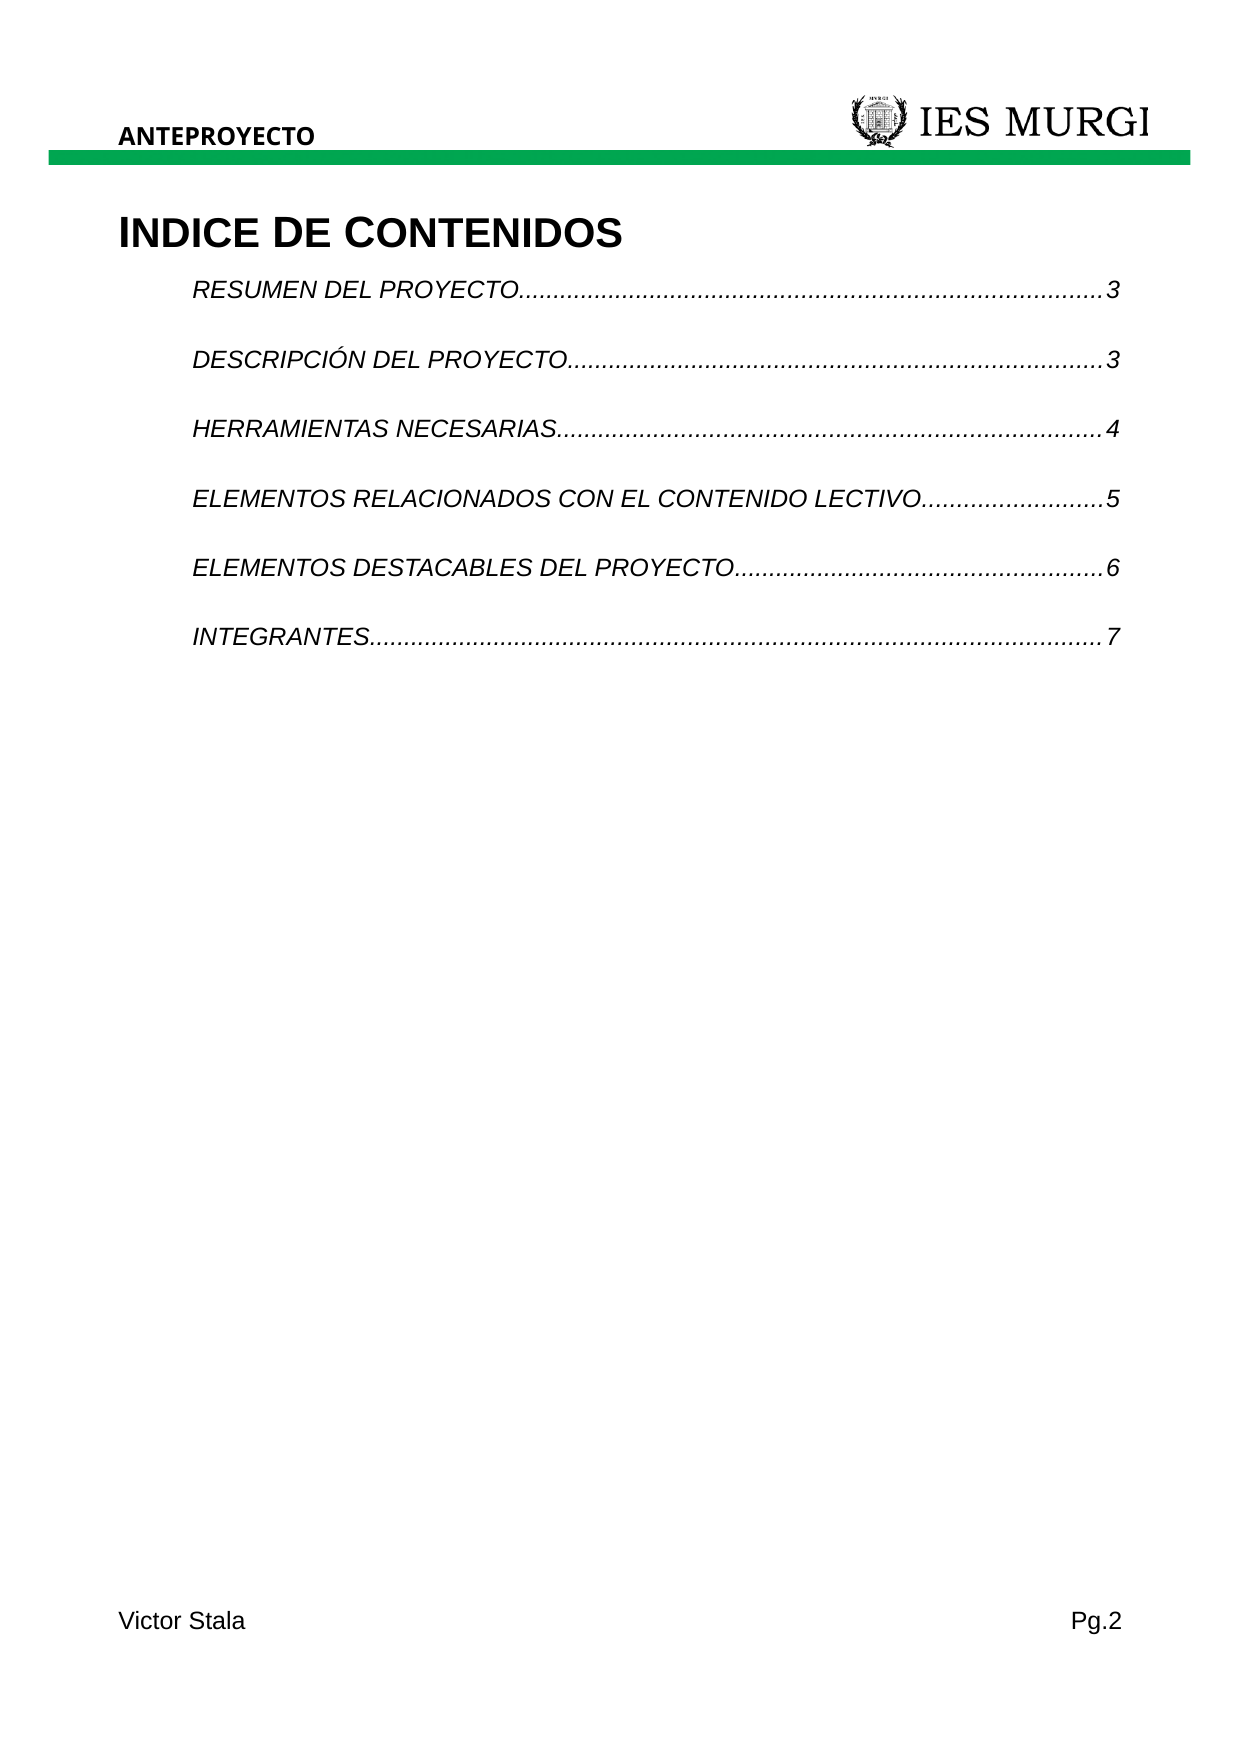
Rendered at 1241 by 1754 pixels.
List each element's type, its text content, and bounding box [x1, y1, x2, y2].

picture [48, 92, 1191, 165]
text INTEGRANTES 7 [192, 622, 1122, 651]
text DESCRIPCIÓN DEL PROYECTO 3 [192, 345, 1122, 373]
text HERRAMIENTAS NECESARIAS 4 [192, 414, 1122, 443]
text ELEMENTOS RELACIONADOS CON EL CONTENIDO LECTIVO 5 [192, 483, 1122, 512]
text RESUMEN DEL PROYECTO 3 [192, 275, 1122, 304]
text ELEMENTOS DESTACABLES DEL PROYECTO 6 [192, 553, 1122, 582]
subtitle INDICE DE CONTENIDOS [118, 207, 1122, 257]
